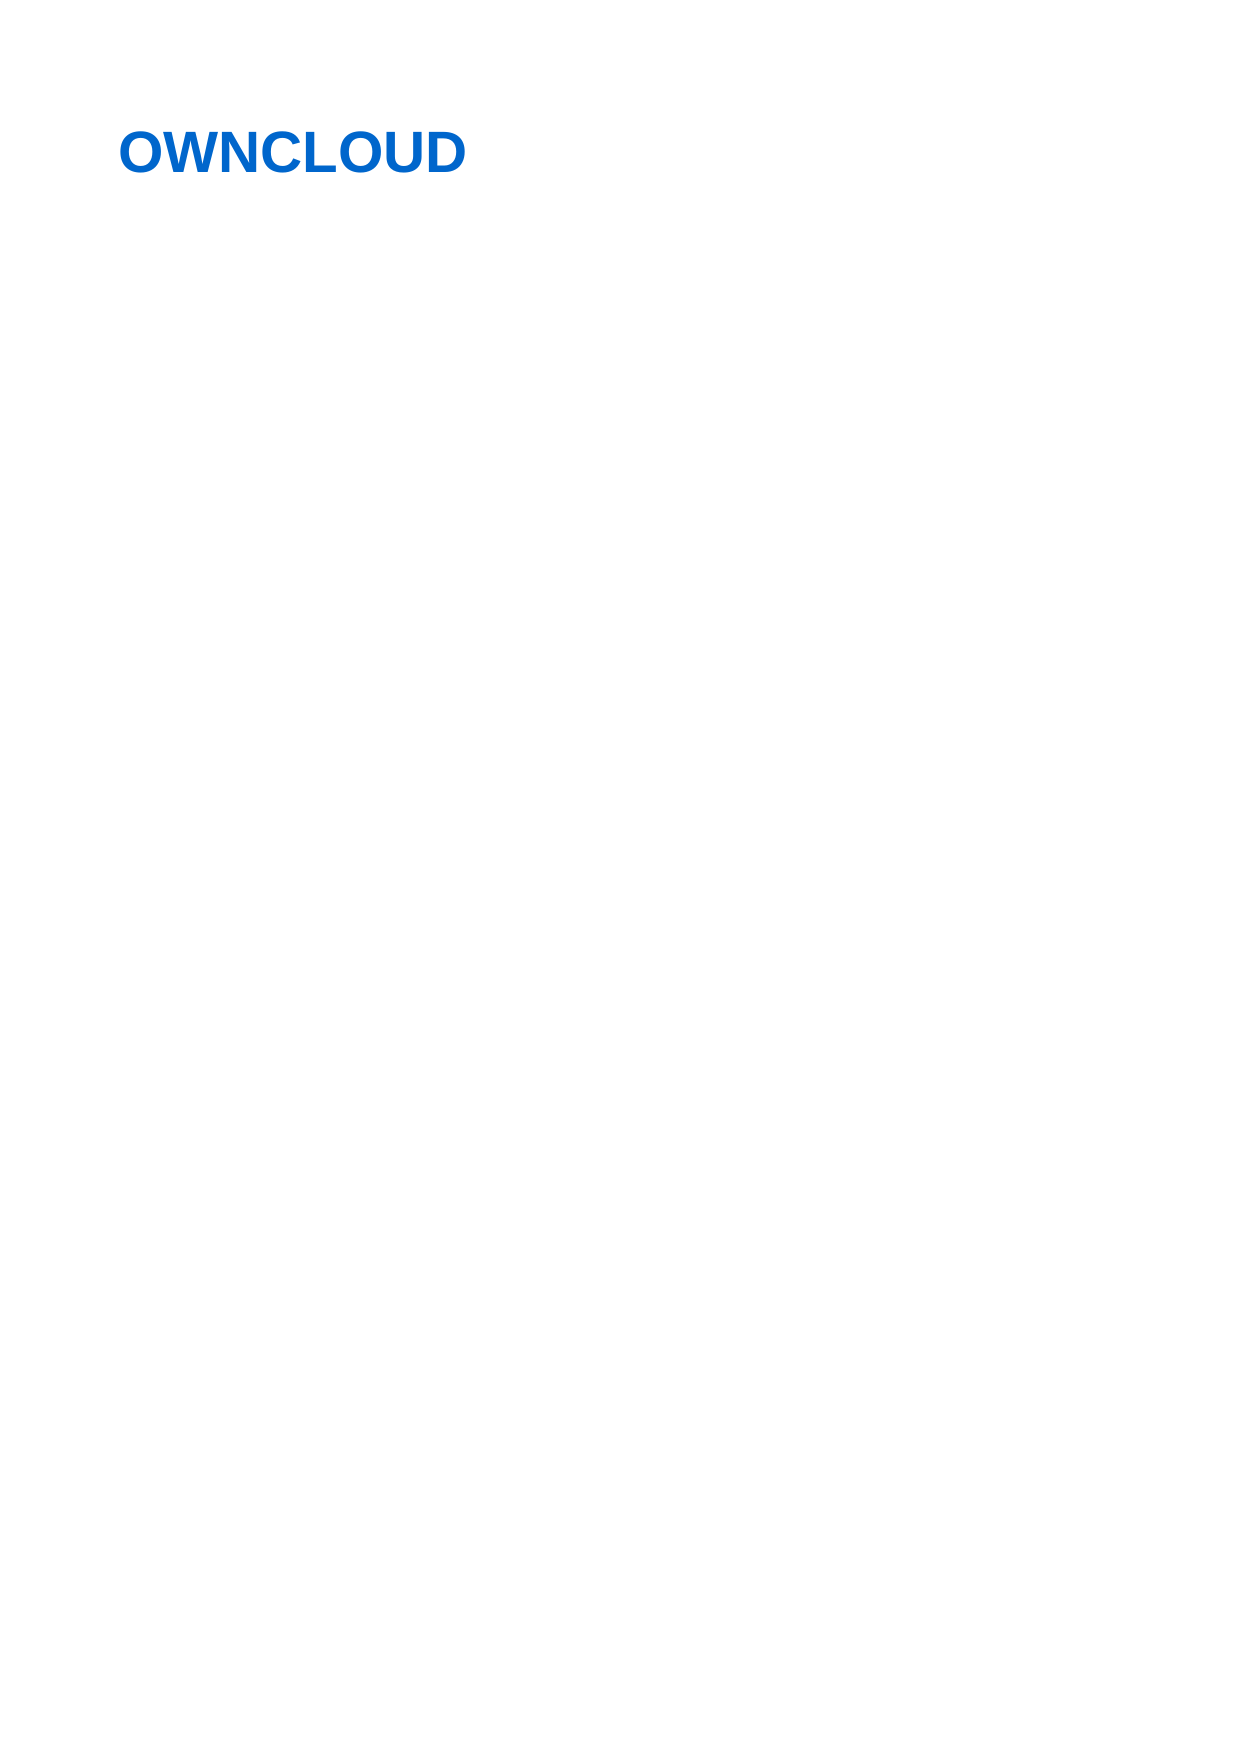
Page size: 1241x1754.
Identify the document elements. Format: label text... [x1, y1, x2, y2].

title OWNCLOUD [118, 118, 1122, 185]
